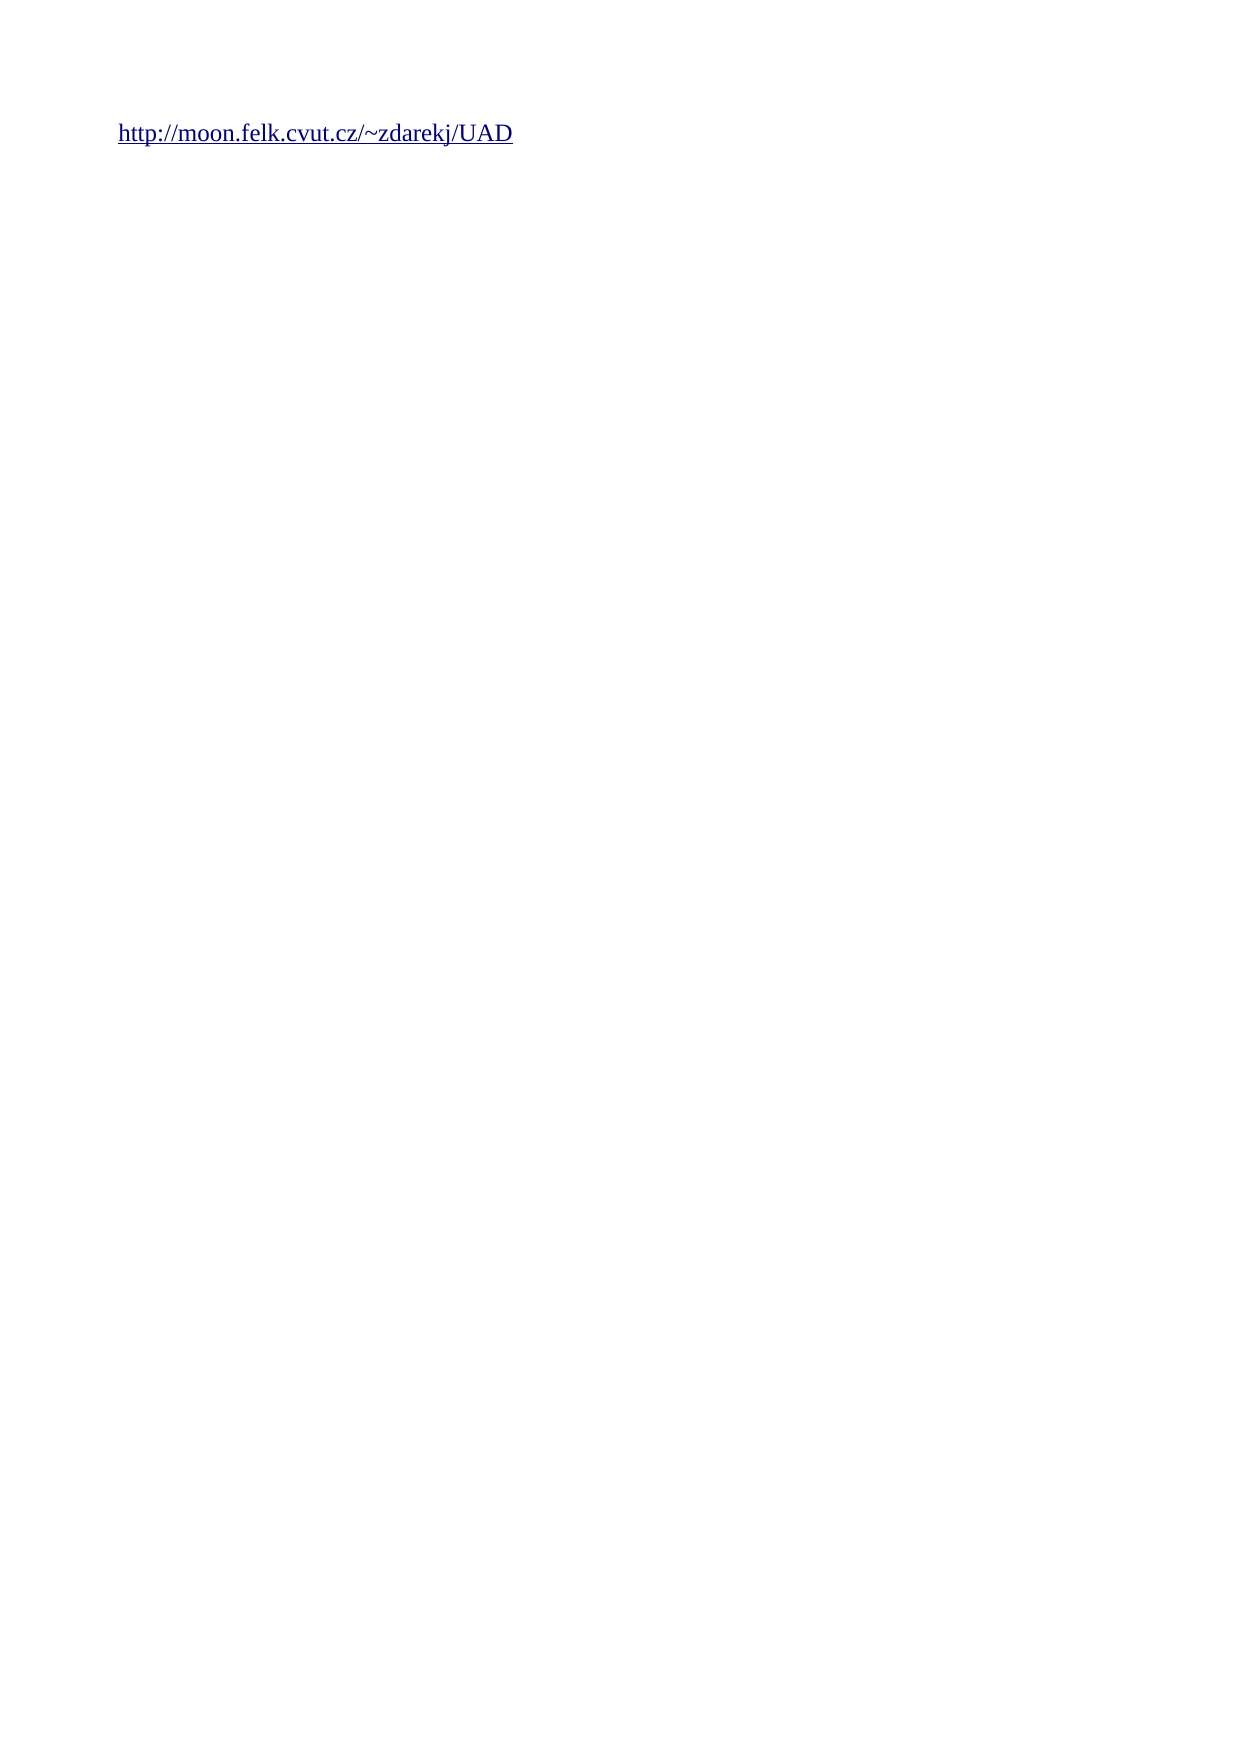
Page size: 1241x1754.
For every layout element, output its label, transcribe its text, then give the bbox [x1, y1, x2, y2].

text http://moon.felk.cvut.cz/~zdarekj/UAD [118, 118, 1122, 147]
